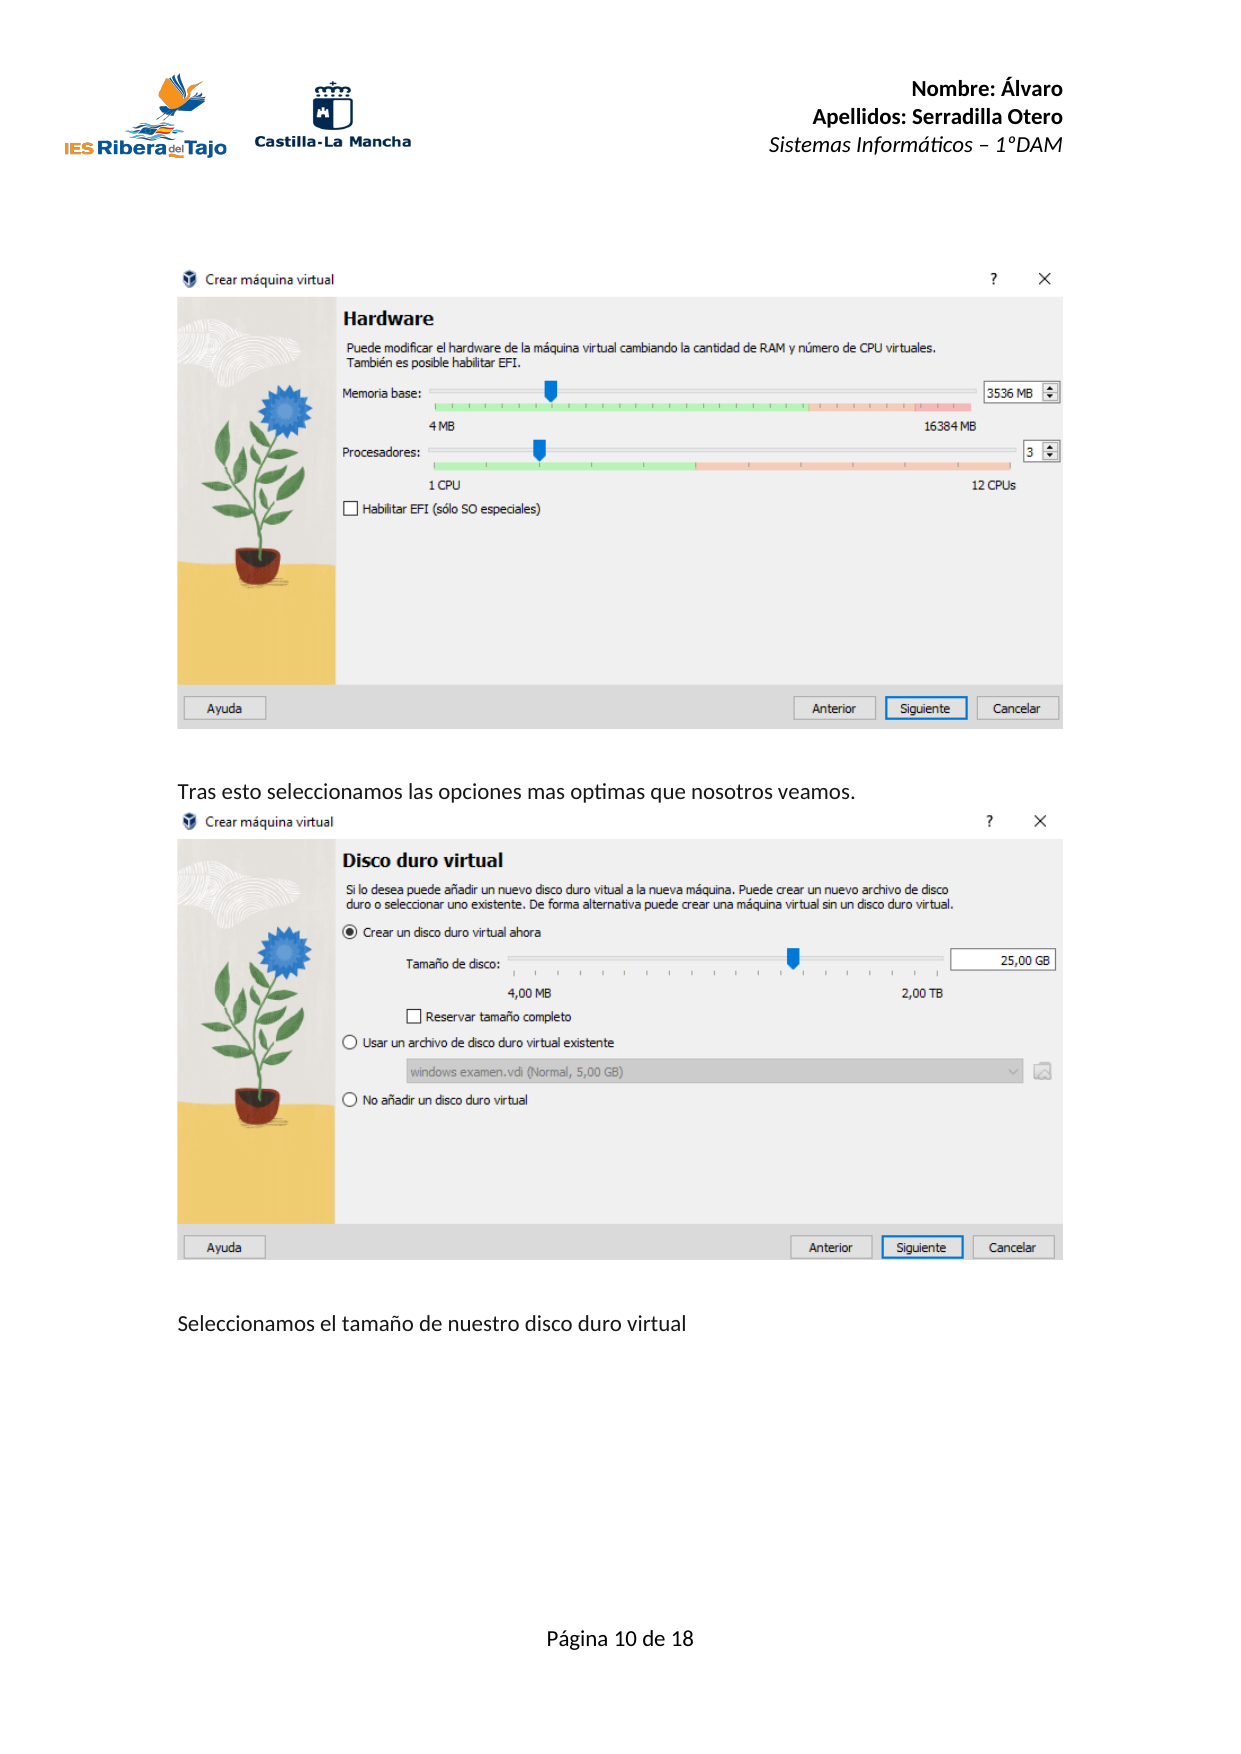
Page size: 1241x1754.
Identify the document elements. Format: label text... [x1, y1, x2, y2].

picture [233, 73, 432, 158]
picture [177, 812, 1063, 1260]
picture [65, 73, 227, 158]
text Tras esto seleccionamos las opciones mas optimas que nosotros veamos. [177, 777, 1063, 805]
text Seleccionamos el tamaño de nuestro disco duro virtual [177, 1309, 1063, 1337]
picture [177, 265, 1063, 729]
